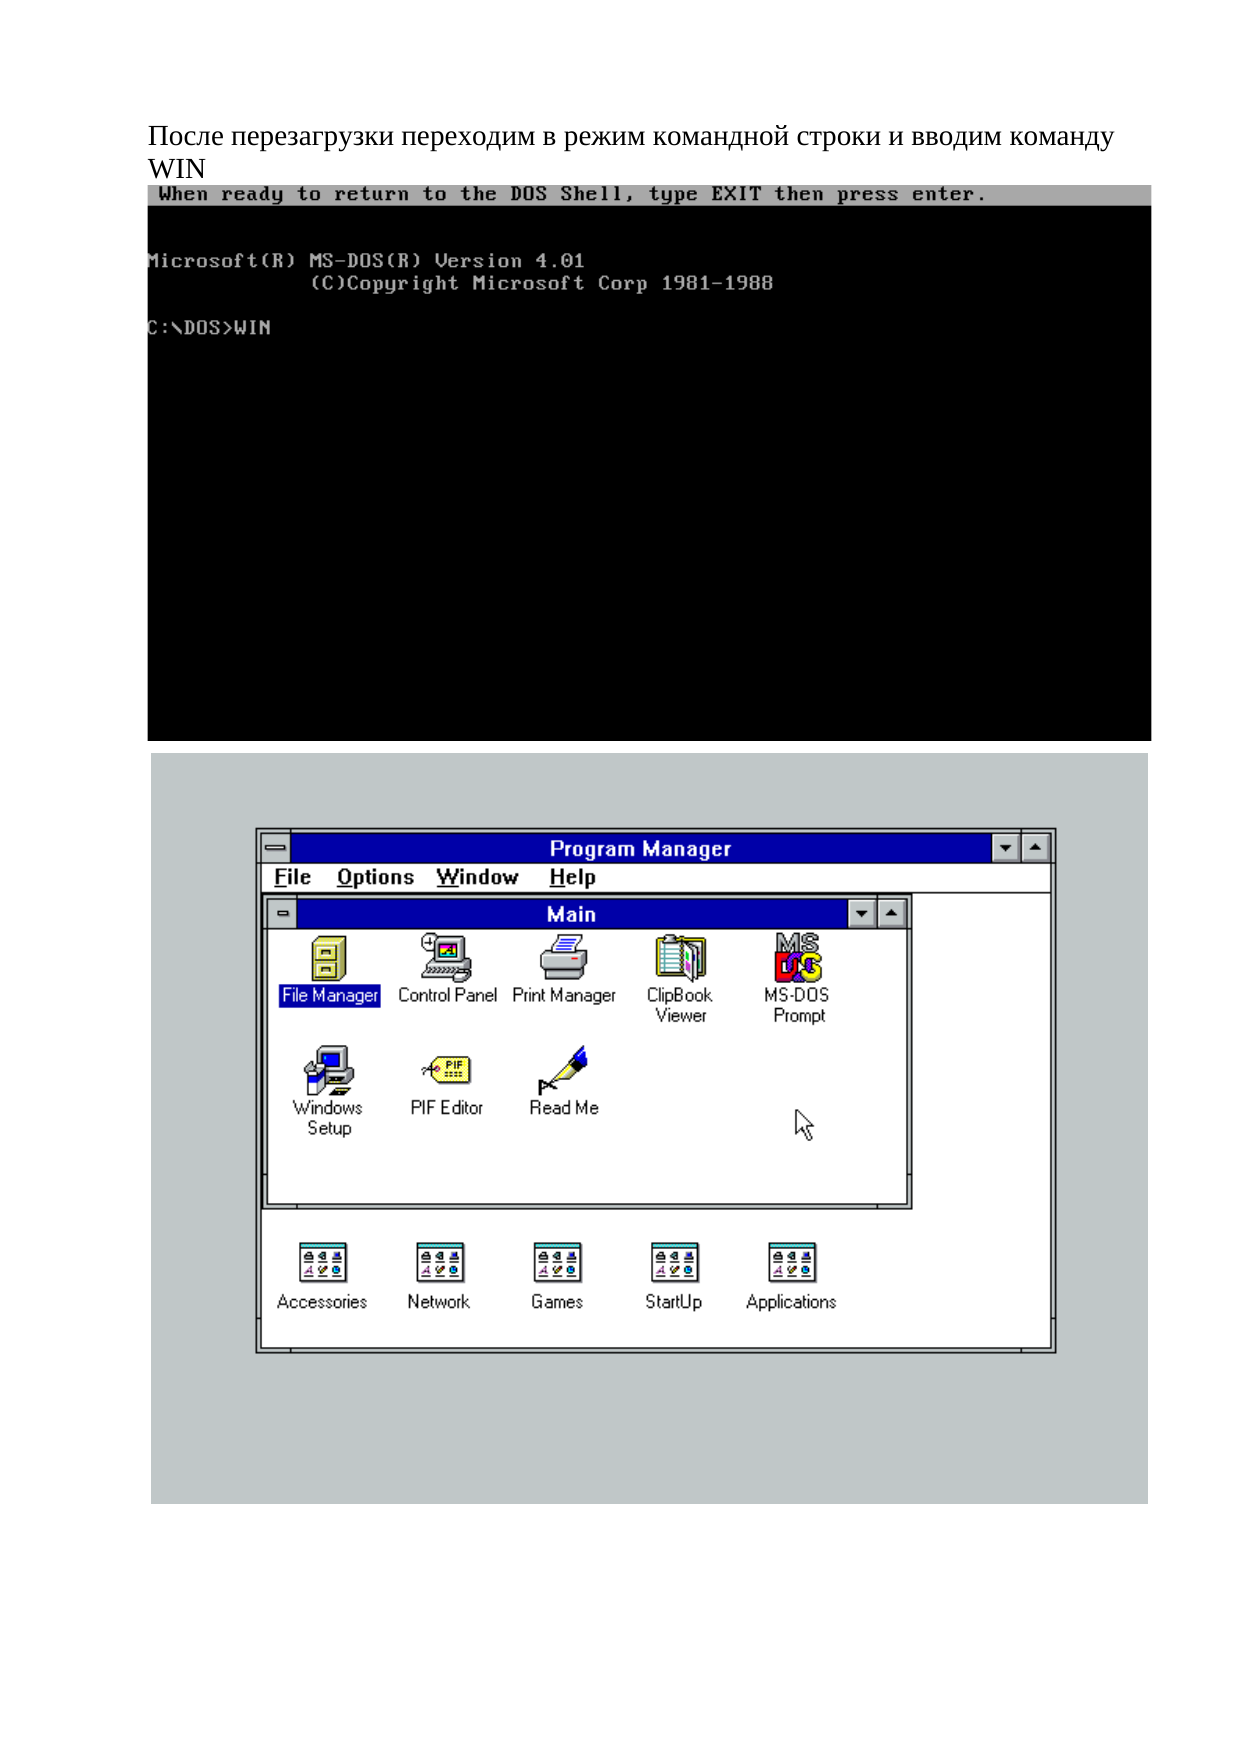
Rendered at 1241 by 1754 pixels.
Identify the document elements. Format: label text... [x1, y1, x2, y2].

picture [147, 185, 1152, 741]
picture [151, 753, 1148, 1504]
text После перезагрузки переходим в режим командной строки и вводим команду WIN [148, 118, 1152, 185]
